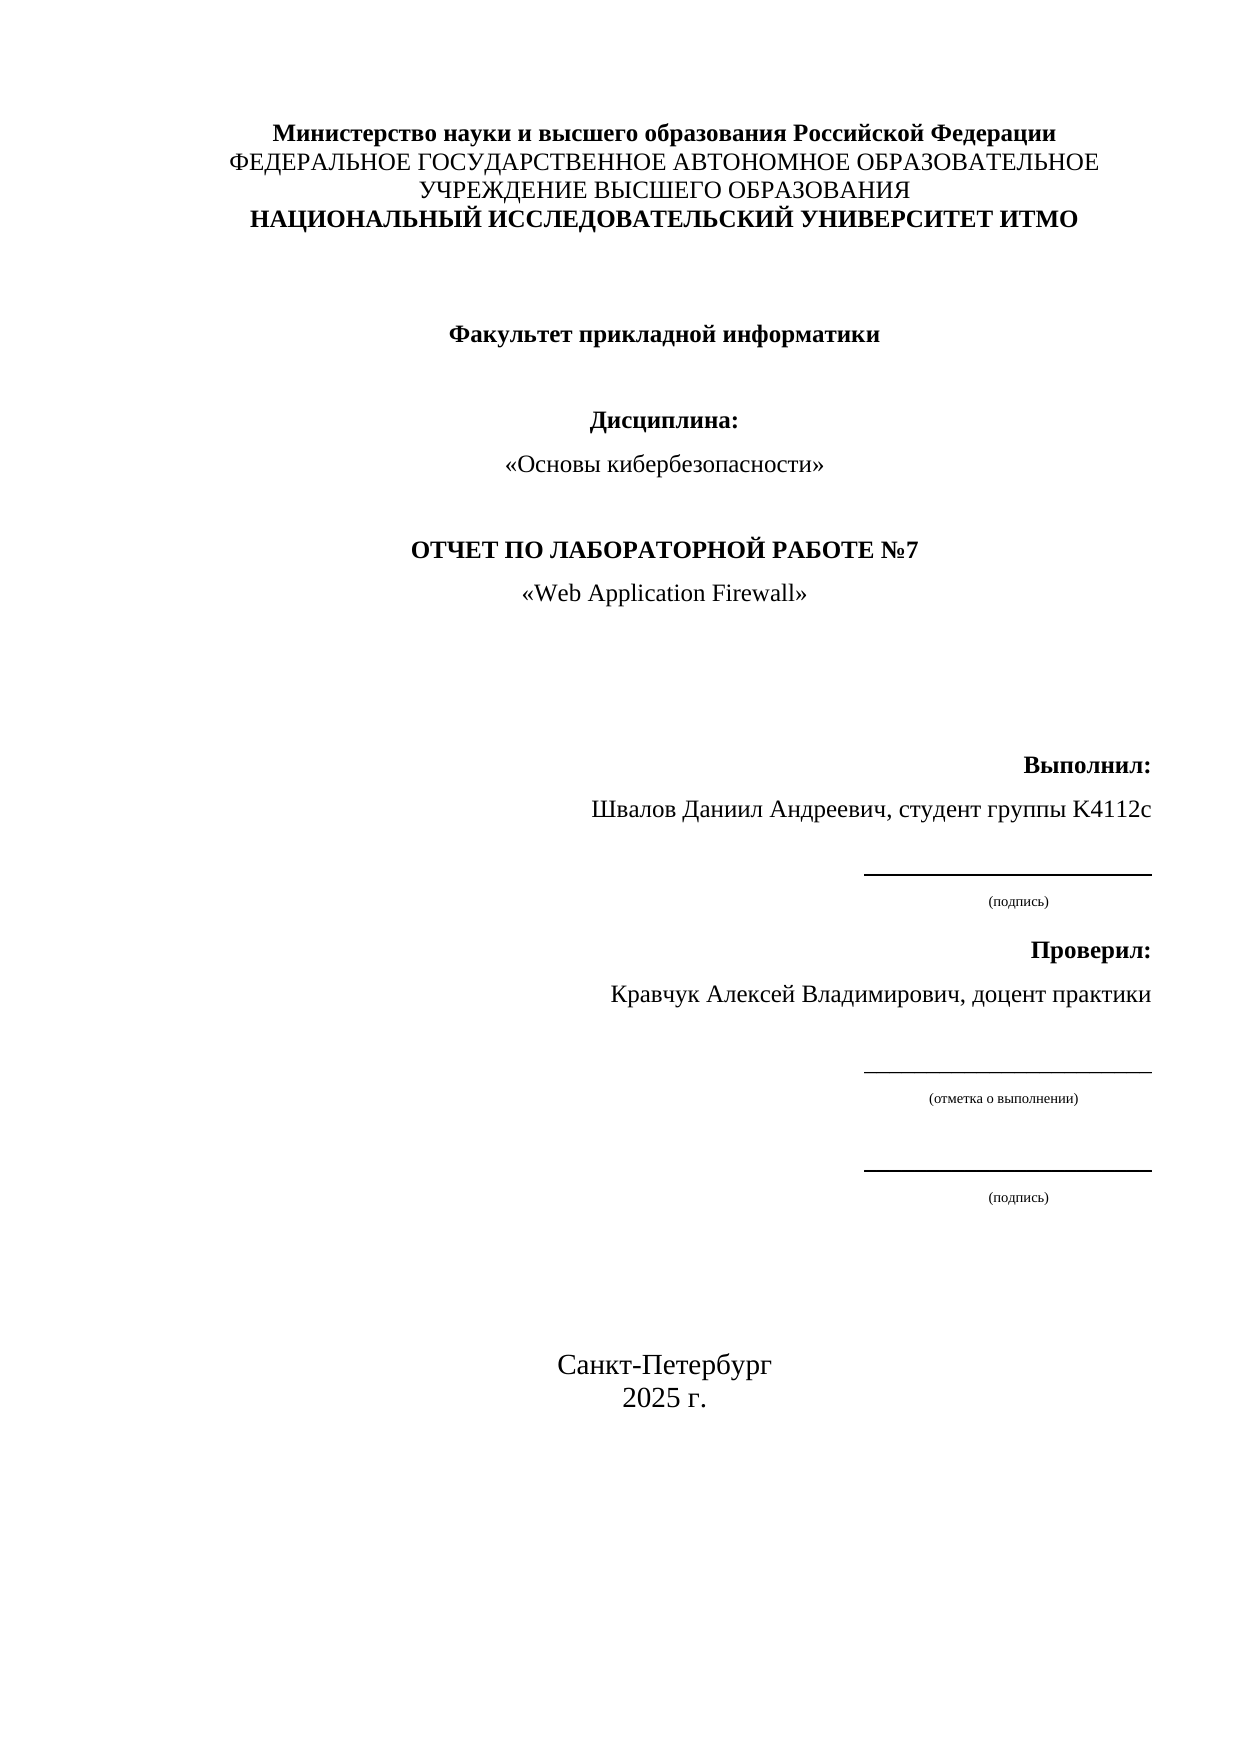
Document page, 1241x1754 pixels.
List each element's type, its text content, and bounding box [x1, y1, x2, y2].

text Министерство науки и высшего образования Российской Федерации ФЕДЕРАЛЬНОЕ ГОСУДАРСТВЕННОЕ АВТОНОМНОЕ ОБРАЗОВАТЕЛЬНОЕ УЧРЕЖДЕНИЕ ВЫСШЕГО ОБРАЗОВАНИЯ НАЦИОНАЛЬНЫЙ ИССЛЕДОВАТЕЛЬСКИЙ УНИВЕРСИТЕТ ИТМО [177, 118, 1152, 233]
text «Web Application Firewall» [177, 578, 1152, 607]
text Кравчук Алексей Владимирович, доцент практики [177, 979, 1152, 1007]
text (подпись) [914, 892, 1152, 921]
text (отметка о выполнении) [914, 1090, 1152, 1119]
text Проверил: [177, 936, 1152, 964]
text «Основы кибербезопасности» [177, 449, 1152, 477]
text Факультет прикладной информатики [177, 319, 1152, 348]
text _______________________ [177, 1146, 1152, 1174]
text 2025 г. [177, 1380, 1152, 1414]
text ОТЧЕТ ПО ЛАБОРАТОРНОЙ РАБОТЕ №7 [177, 535, 1152, 564]
text Дисциплина: [177, 406, 1152, 434]
text _______________________ [177, 1047, 1152, 1076]
text Выполнил: [177, 751, 1152, 779]
text (подпись) [914, 1189, 1152, 1217]
text Швалов Даниил Андреевич, студент группы K4112c [177, 794, 1152, 822]
text Санкт-Петербург [177, 1347, 1152, 1380]
text _______________________ [177, 849, 1152, 878]
